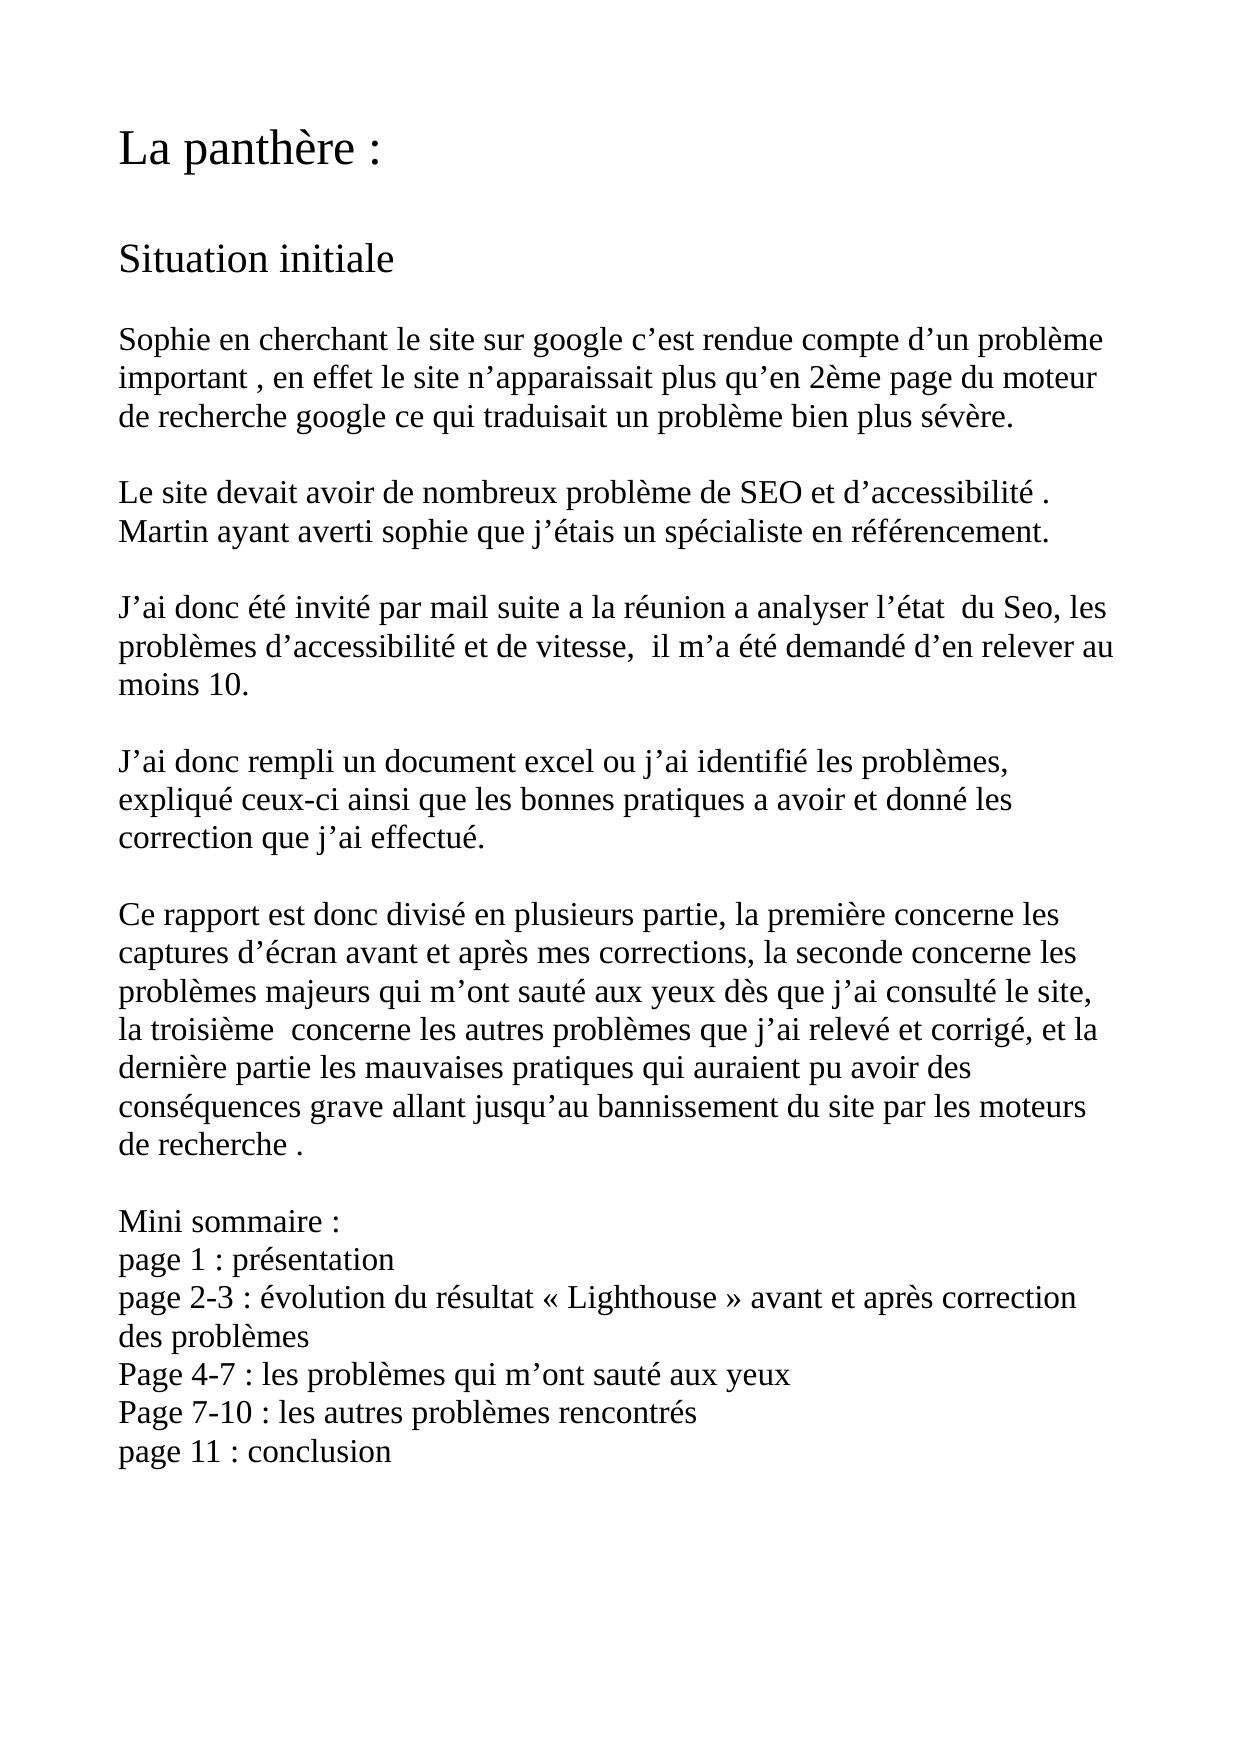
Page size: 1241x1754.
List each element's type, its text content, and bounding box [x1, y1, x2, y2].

text Mini sommaire : [118, 1201, 1122, 1239]
text J’ai donc été invité par mail suite a la réunion a analyser l’état du Seo, les problèmes d’accessibilité et de vitesse, il m’a été demandé d’en relever au moins 10. [118, 588, 1122, 703]
text Page 7-10 : les autres problèmes rencontrés [118, 1393, 1122, 1431]
text page 11 : conclusion [118, 1431, 1122, 1469]
text Ce rapport est donc divisé en plusieurs partie, la première concerne les captures d’écran avant et après mes corrections, la seconde concerne les problèmes majeurs qui m’ont sauté aux yeux dès que j’ai consulté le site, la troisième concerne les autres problèmes que j’ai relevé et corrigé, et la dernière partie les mauvaises pratiques qui auraient pu avoir des conséquences grave allant jusqu’au bannissement du site par les moteurs de recherche . [118, 894, 1122, 1163]
text Le site devait avoir de nombreux problème de SEO et d’accessibilité . [118, 473, 1122, 511]
text La panthère : [118, 118, 1122, 176]
text page 1 : présentation [118, 1239, 1122, 1278]
text J’ai donc rempli un document excel ou j’ai identifié les problèmes, expliqué ceux-ci ainsi que les bonnes pratiques a avoir et donné les correction que j’ai effectué. [118, 741, 1122, 856]
text Sophie en cherchant le site sur google c’est rendue compte d’un problème important , en effet le site n’apparaissait plus qu’en 2ème page du moteur de recherche google ce qui traduisait un problème bien plus sévère. [118, 319, 1122, 434]
text Situation initiale [118, 233, 1122, 281]
text Martin ayant averti sophie que j’étais un spécialiste en référencement. [118, 511, 1122, 549]
text page 2-3 : évolution du résultat « Lighthouse » avant et après correction des problèmes [118, 1278, 1122, 1354]
text Page 4-7 : les problèmes qui m’ont sauté aux yeux [118, 1354, 1122, 1393]
